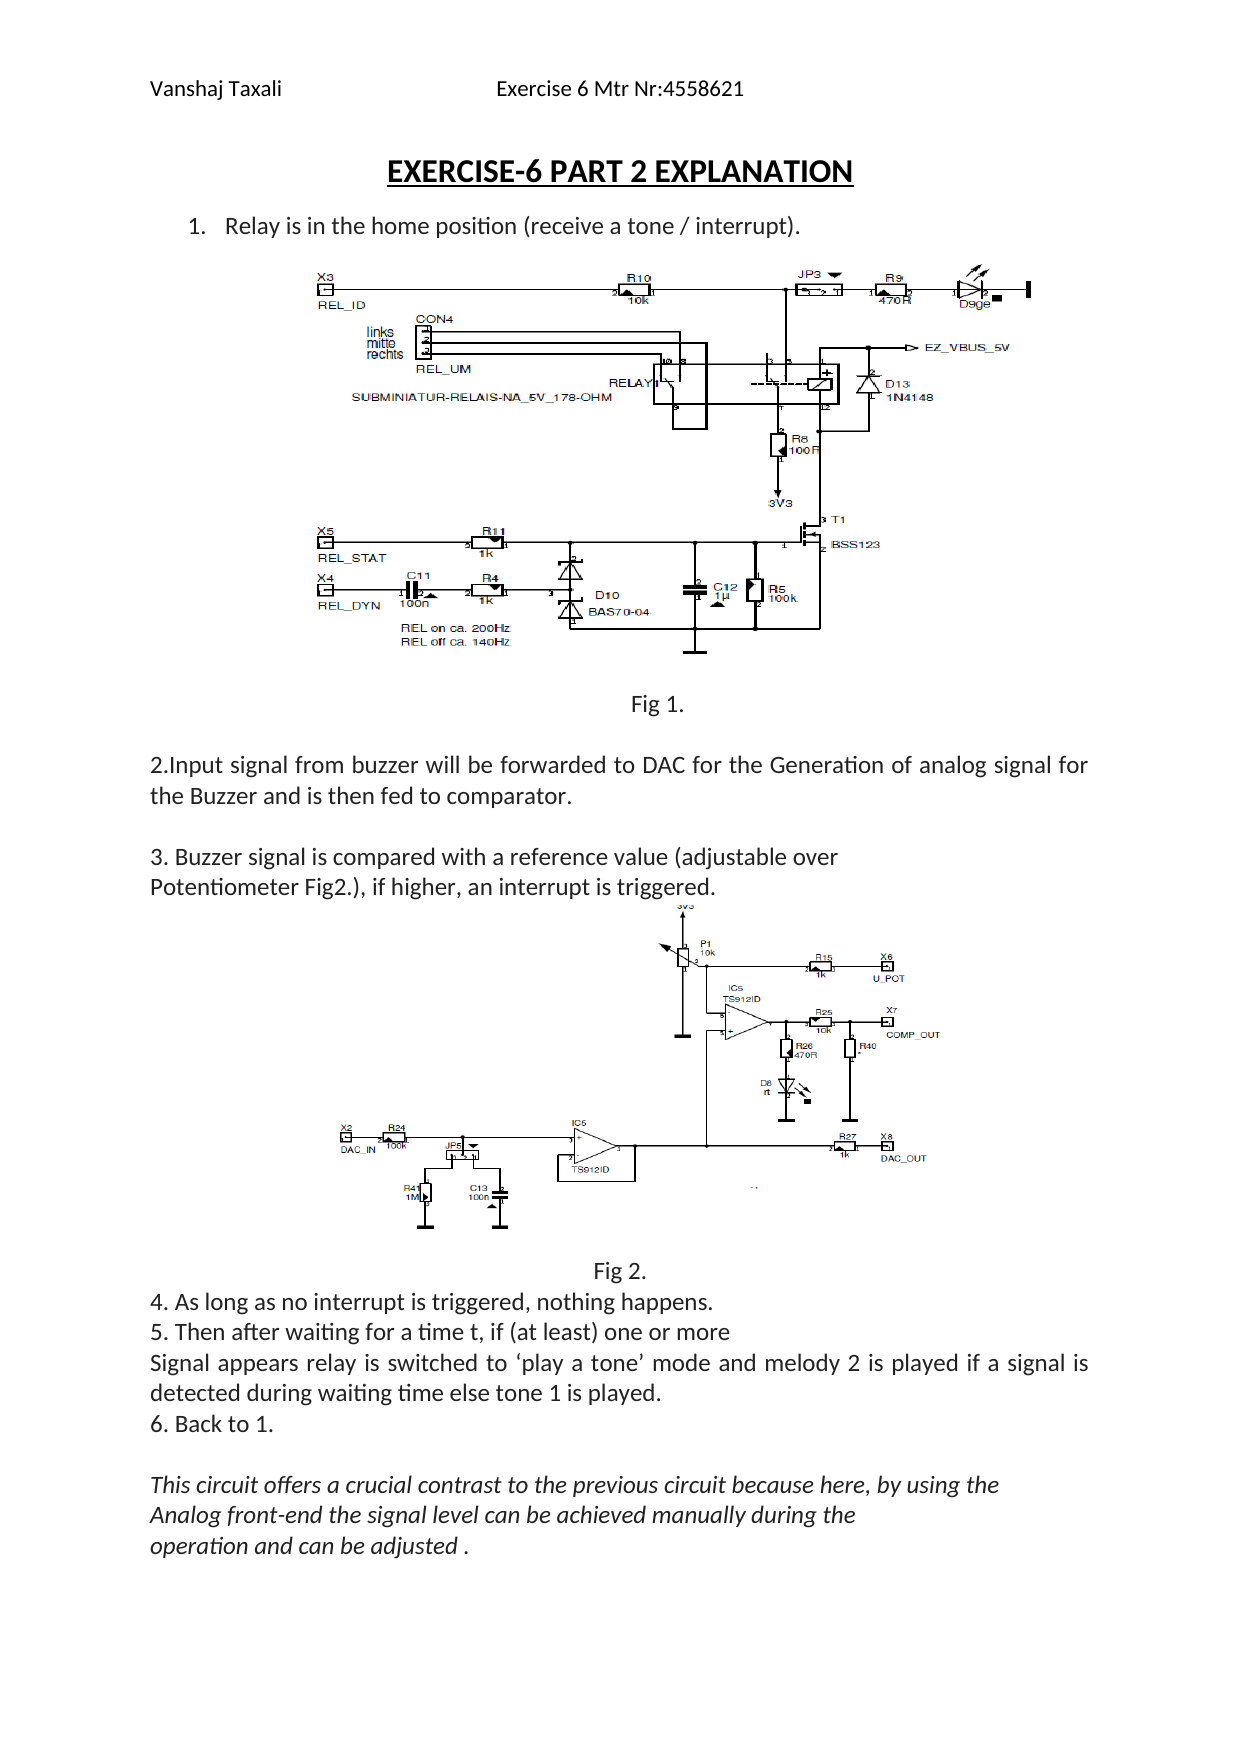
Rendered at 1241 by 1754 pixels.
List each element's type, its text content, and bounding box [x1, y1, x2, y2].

text 2.Input signal from buzzer will be forwarded to DAC for the Generation of analog signal for the Buzzer and is then fed to comparator. [150, 749, 1090, 811]
list Fig 1. [225, 688, 1090, 719]
text Fig 2. [150, 1256, 1090, 1286]
text Analog front-end the signal level can be achieved manually during the [150, 1500, 1090, 1530]
list Relay is in the home position (receive a tone / interrupt). [187, 210, 1090, 240]
text 4. As long as no interrupt is triggered, nothing happens. [150, 1286, 1090, 1317]
text 3. Buzzer signal is compared with a reference value (adjustable over [150, 841, 1090, 872]
text operation and can be adjusted . [150, 1530, 1090, 1561]
text 6. Back to 1. [150, 1408, 1090, 1439]
text EXERCISE-6 PART 2 EXPLANATION [150, 150, 1090, 191]
text This circuit offers a crucial contrast to the previous circuit because here, by using the [150, 1469, 1090, 1500]
text Signal appears relay is switched to ‘play a tone’ mode and melody 2 is played if a signal is detected during waiting time else tone 1 is played. [150, 1347, 1090, 1408]
text 5. Then after waiting for a time t, if (at least) one or more [150, 1317, 1090, 1347]
text Potentiometer Fig2.), if higher, an interrupt is triggered. [150, 872, 1090, 902]
